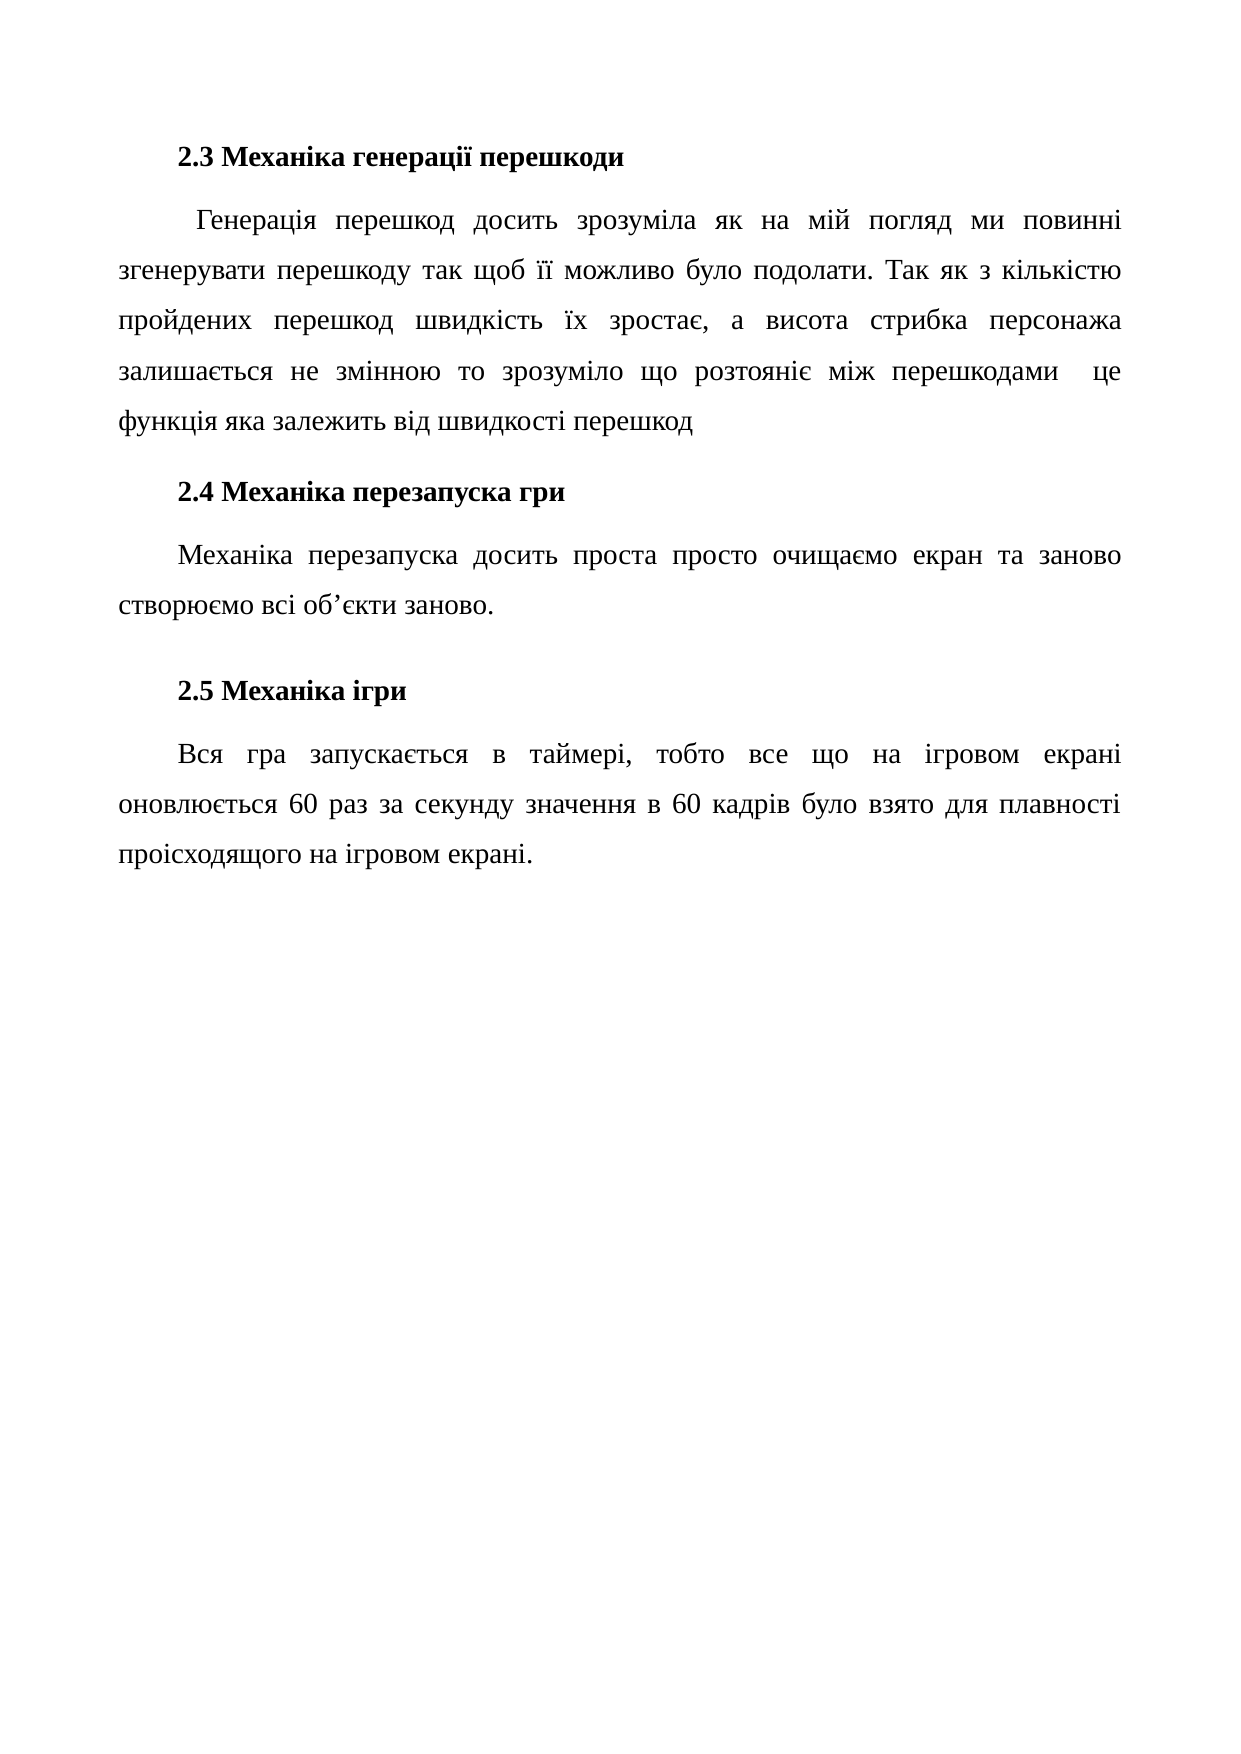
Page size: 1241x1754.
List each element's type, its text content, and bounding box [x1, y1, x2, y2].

text Генерація перешкод досить зрозуміла як на мій погляд ми повинні згенерувати перешкоду так щоб її можливо було подолати. Так як з кількістю пройдених перешкод швидкість їх зростає, а висота стрибка персонажа залишається не змінною то зрозуміло що розтояніє між перешкодами це функція яка залежить від швидкості перешкод [118, 202, 1123, 437]
subtitle 2.5 Механіка ігри [118, 673, 1123, 707]
subtitle 2.3 Механіка генерації перешкоди [118, 139, 1123, 172]
text Вся гра запускається в таймері, тобто все що на ігровом екрані оновлюється 60 раз за секунду значення в 60 кадрів було взято для плавності проісходящого на ігровом екрані. [118, 736, 1123, 870]
subtitle 2.4 Механіка перезапуска гри [118, 474, 1123, 508]
text Механіка перезапуска досить проста просто очищаємо екран та заново створюємо всі об’єкти заново. [118, 537, 1123, 621]
